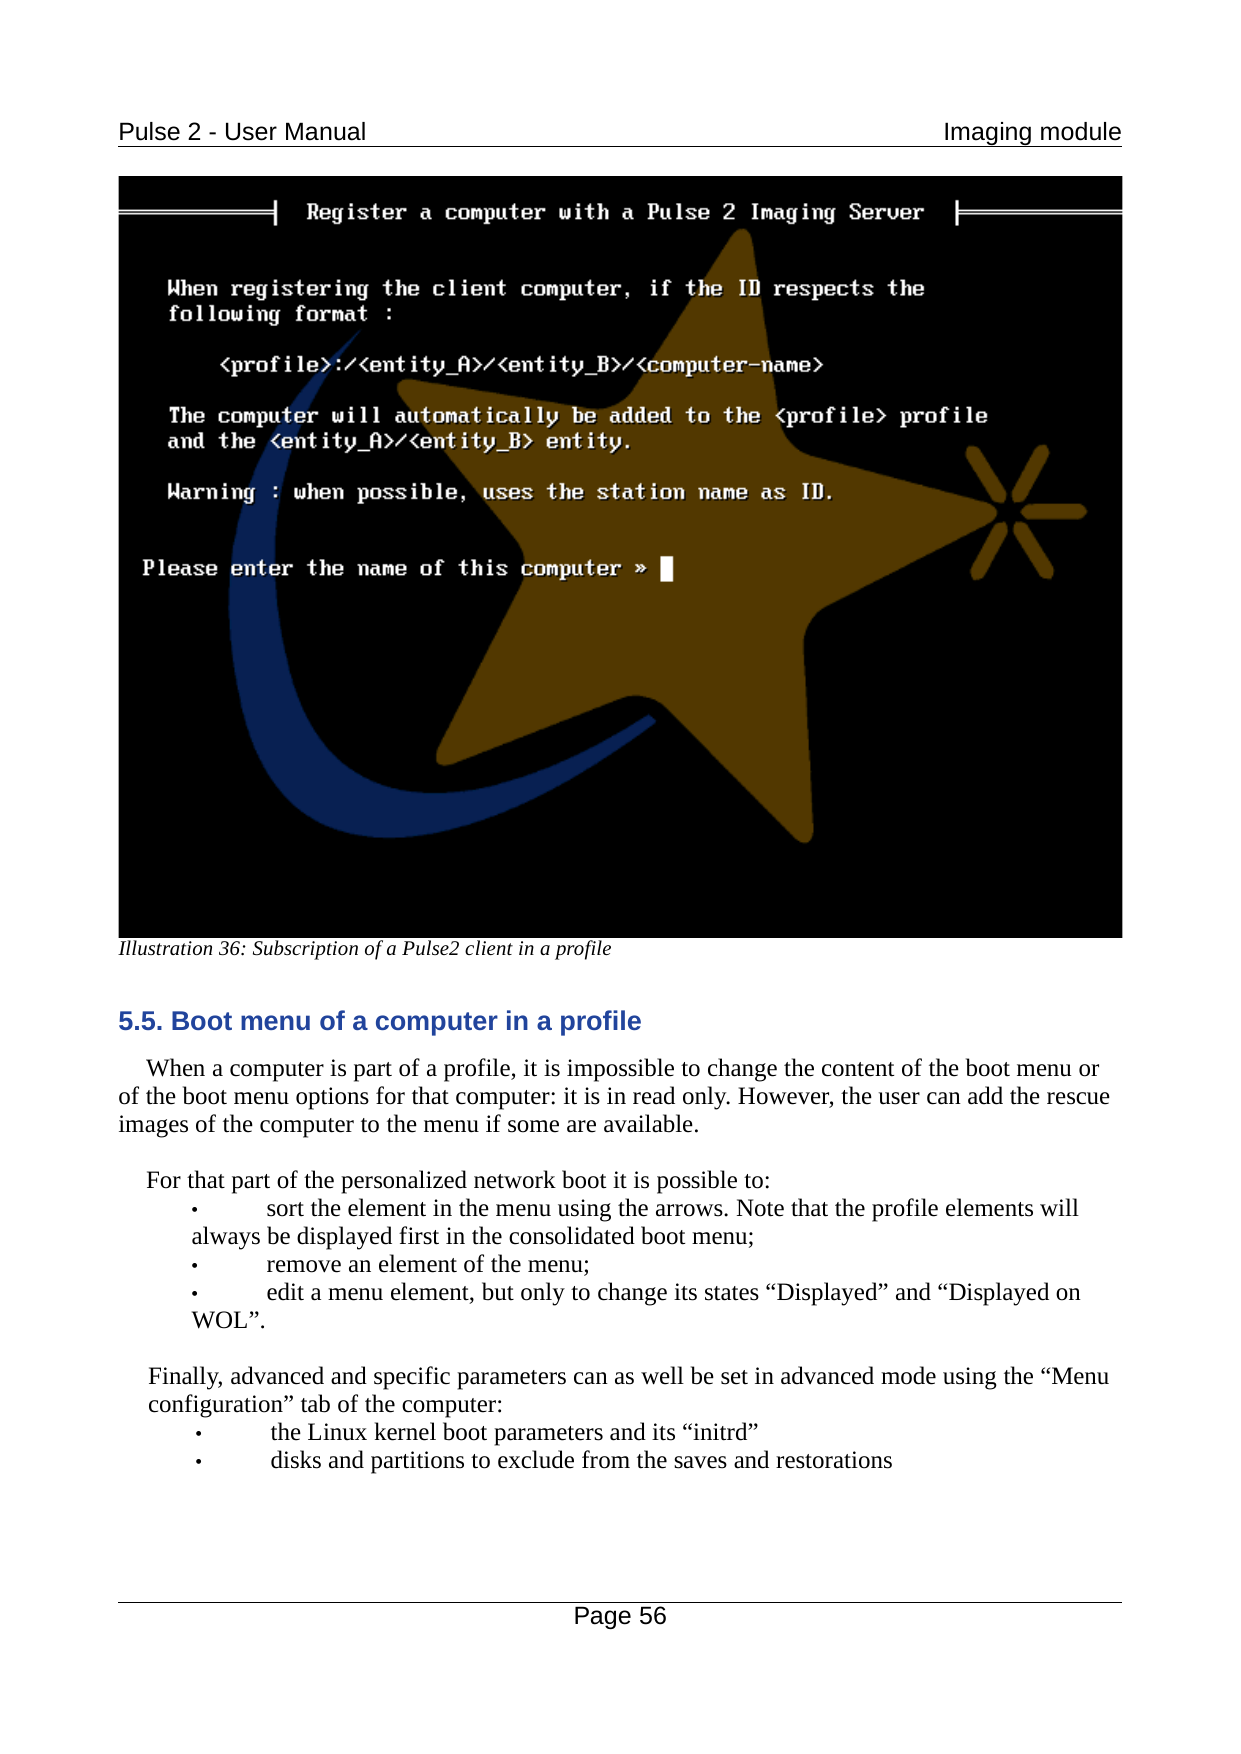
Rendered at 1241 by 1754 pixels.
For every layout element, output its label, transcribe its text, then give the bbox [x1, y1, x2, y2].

text When a computer is part of a profile, it is impossible to change the content of the boot menu or of the boot menu options for that computer: it is in read only. However, the user can add the rescue images of the computer to the menu if some are available. [118, 1054, 1122, 1138]
list the Linux kernel boot parameters and its “initrd” [148, 1418, 1122, 1446]
list edit a menu element, but only to change its states “Displayed” and “Displayed on WOL”. [148, 1278, 1122, 1334]
list sort the element in the menu using the arrows. Note that the profile elements will always be displayed first in the consolidated boot menu; [148, 1194, 1122, 1250]
text Illustration 36: Subscription of a Pulse2 client in a profile [118, 938, 1122, 960]
text Finally, advanced and specific parameters can as well be set in advanced mode using the “Menu configuration” tab of the computer: [148, 1362, 1122, 1418]
picture [118, 176, 1123, 938]
list remove an element of the menu; [148, 1250, 1122, 1278]
text For that part of the personalized network boot it is possible to: [118, 1166, 1122, 1194]
list disks and partitions to exclude from the saves and restorations [148, 1446, 1122, 1474]
subtitle Boot menu of a computer in a profile [118, 1006, 1122, 1036]
